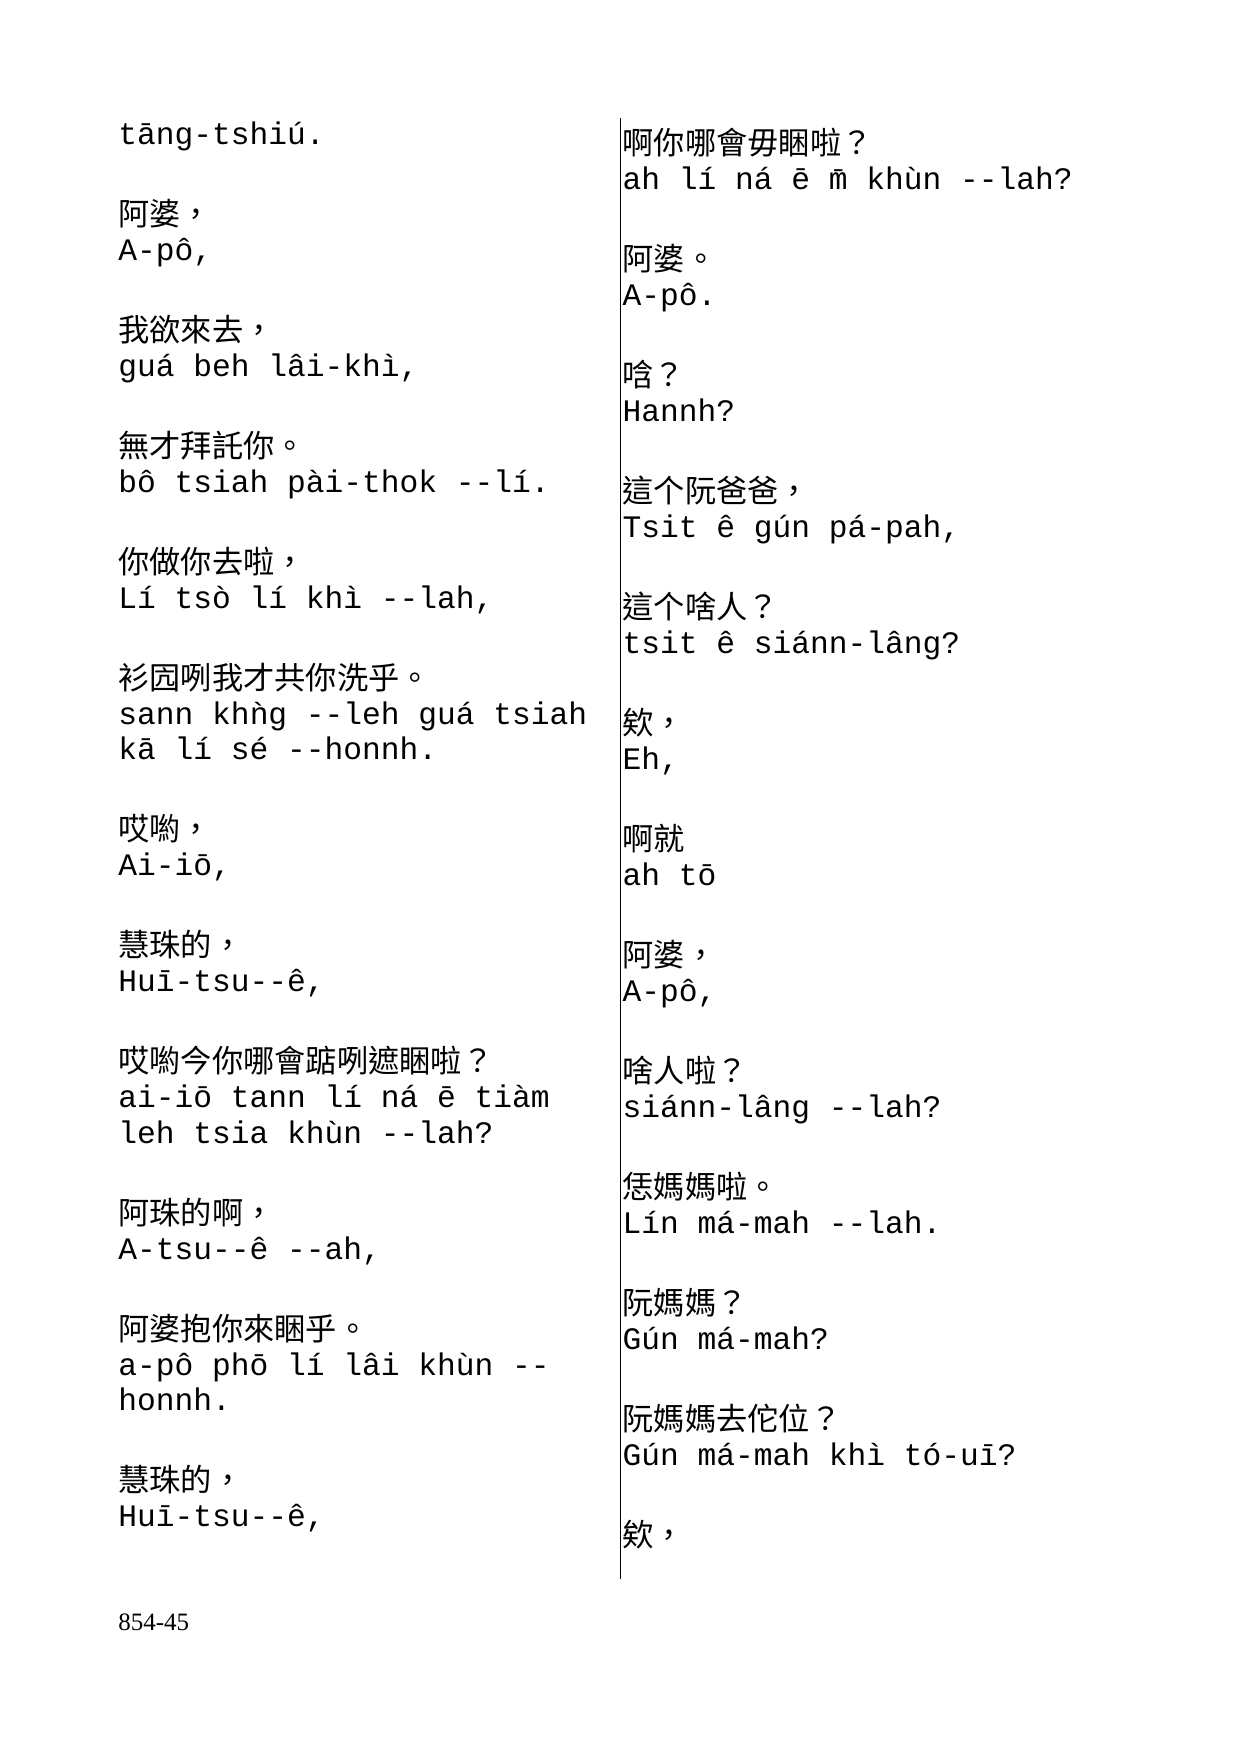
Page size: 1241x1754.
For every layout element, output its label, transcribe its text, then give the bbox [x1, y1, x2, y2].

text 阿婆抱你來睏乎。 [118, 1304, 618, 1349]
text 哎喲今你哪會踮咧遮睏啦？ [118, 1037, 618, 1082]
text 欸， [622, 1511, 1122, 1556]
text tāng-tshiú. [118, 118, 618, 153]
text 你做你去啦， [118, 537, 618, 582]
text 這个啥人？ [622, 582, 1122, 627]
text Ai-iō, [118, 850, 618, 885]
text sann khǹg --leh guá tsiah kā lí sé --honnh. [118, 698, 618, 769]
text A-tsu--ê --ah, [118, 1233, 618, 1269]
text Gún má-mah? [622, 1324, 1122, 1359]
text 阿婆。 [622, 234, 1122, 279]
text 慧珠的， [118, 1456, 618, 1501]
text guá beh lâi-khì, [118, 350, 618, 386]
text Huī-tsu--ê, [118, 1501, 618, 1536]
text tsit ê siánn-lâng? [622, 627, 1122, 663]
text Lín má-mah --lah. [622, 1208, 1122, 1243]
text 慧珠的， [118, 921, 618, 966]
text 阿婆， [622, 930, 1122, 976]
text 啊你哪會毋睏啦？ [622, 118, 1122, 163]
text Gún má-mah khì tó-uī? [622, 1440, 1122, 1475]
text 欸， [622, 698, 1122, 743]
text Lí tsò lí khì --lah, [118, 582, 618, 618]
text 啥人啦？ [622, 1046, 1122, 1092]
text ai-iō tann lí ná ē tiàm leh tsia khùn --lah? [118, 1082, 618, 1153]
text Huī-tsu--ê, [118, 966, 618, 1001]
text A-pô. [622, 279, 1122, 315]
text 恁媽媽啦。 [622, 1162, 1122, 1208]
text Tsit ê gún pá-pah, [622, 511, 1122, 547]
text 阿珠的啊， [118, 1188, 618, 1233]
text bô tsiah pài-thok --lí. [118, 466, 618, 502]
text 阮媽媽？ [622, 1278, 1122, 1324]
text A-pô, [622, 976, 1122, 1011]
text 這个阮爸爸， [622, 466, 1122, 511]
text Hannh? [622, 395, 1122, 431]
text ah lí ná ē m̄ khùn --lah? [622, 163, 1122, 199]
text 衫囥咧我才共你洗乎。 [118, 653, 618, 698]
text 啊就 [622, 814, 1122, 859]
text A-pô, [118, 234, 618, 269]
text a-pô phō lí lâi khùn --honnh. [118, 1349, 618, 1420]
text 無才拜託你。 [118, 421, 618, 466]
text ah tō [622, 859, 1122, 895]
text 阿婆， [118, 189, 618, 234]
text 阮媽媽去佗位？ [622, 1394, 1122, 1440]
text Eh, [622, 743, 1122, 779]
text siánn-lâng --lah? [622, 1092, 1122, 1127]
text 哎喲， [118, 804, 618, 850]
text 唅？ [622, 350, 1122, 395]
text 我欲來去， [118, 305, 618, 350]
